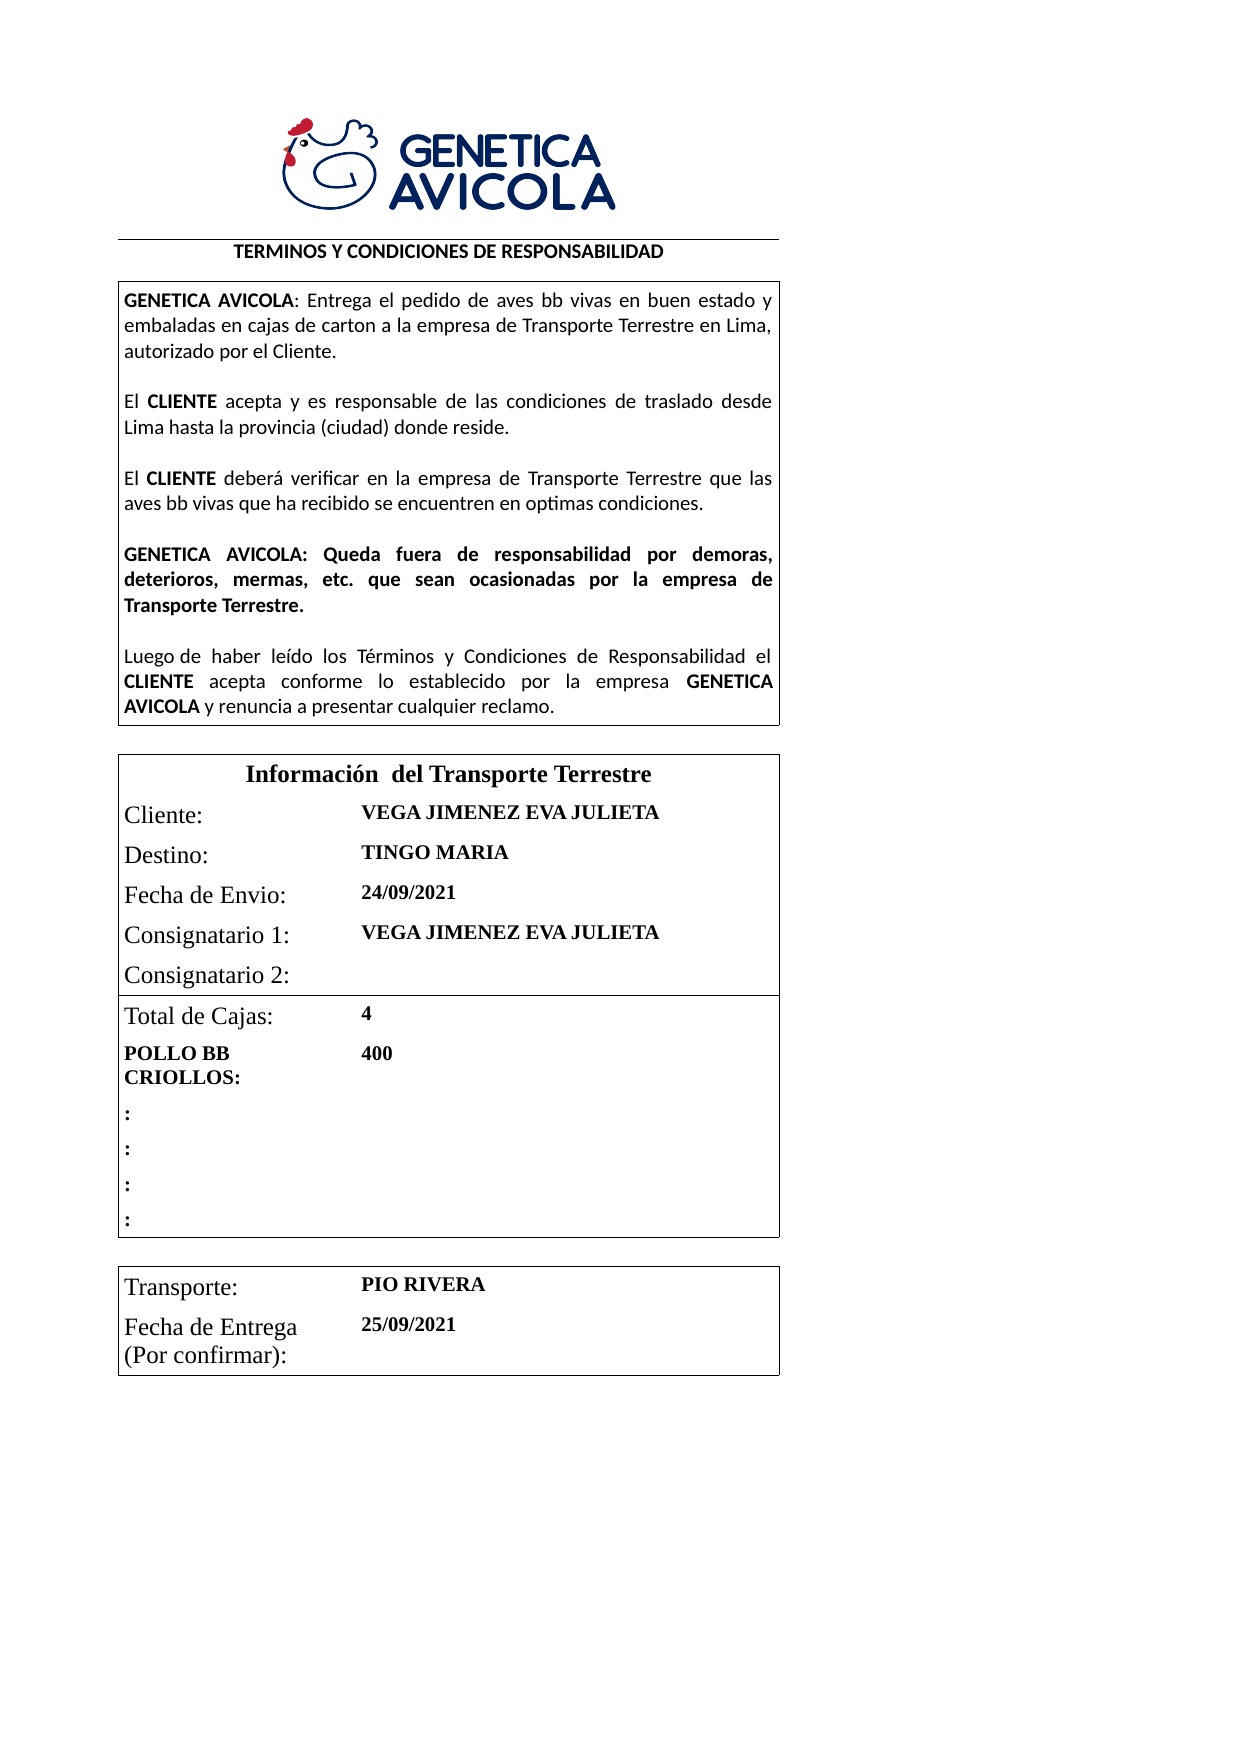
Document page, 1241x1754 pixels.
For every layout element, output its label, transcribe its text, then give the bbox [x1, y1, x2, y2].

table_cell [356, 1130, 779, 1166]
table_cell VEGA JIMENEZ EVA JULIETA [356, 915, 779, 955]
table_cell Consignatario 2: [119, 955, 356, 995]
table_cell 25/09/2021 [356, 1306, 779, 1375]
table_cell Destino: [119, 834, 356, 874]
table_header Información del Transporte Terrestre [119, 755, 779, 794]
table_cell : [119, 1130, 356, 1166]
table_cell [356, 1238, 779, 1266]
table_cell [356, 1095, 779, 1130]
table_cell TINGO MARIA [356, 834, 779, 874]
table_cell [356, 1201, 779, 1237]
table_cell Fecha de Envio: [119, 874, 356, 914]
table_header TERMINOS Y CONDICIONES DE RESPONSABILIDAD [118, 240, 779, 281]
table_cell : [119, 1201, 356, 1237]
table_cell PIO RIVERA [356, 1267, 779, 1306]
table_cell [356, 1166, 779, 1201]
table_cell 400 [356, 1035, 779, 1095]
table_cell Transporte: [119, 1267, 356, 1306]
table_cell GENETICA AVICOLA: Entrega el pedido de aves bb vivas en buen estado y embaladas en cajas de carton a la empresa de Transporte Terrestre en Lima, autorizado por el Cliente. El CLIENTE acepta y es responsable de las condiciones de traslado desde Lima hasta la provincia (ciudad) donde reside. El CLIENTE deberá verificar en la empresa de Transporte Terrestre que las aves bb vivas que ha recibido se encuentren en optimas condiciones. GENETICA AVICOLA: Queda fuera de responsabilidad por demoras, deterioros, mermas, etc. que sean ocasionadas por la empresa de Transporte Terrestre. Luego de haber leído los Términos y Condiciones de Responsabilidad el CLIENTE acepta conforme lo establecido por la empresa GENETICA AVICOLA y renuncia a presentar cualquier reclamo. [119, 282, 779, 725]
table_cell : [119, 1166, 356, 1201]
table_cell VEGA JIMENEZ EVA JULIETA [356, 794, 779, 834]
table_cell Consignatario 1: [119, 915, 356, 955]
table_cell 4 [356, 996, 779, 1035]
table_cell 24/09/2021 [356, 874, 779, 914]
table_cell [356, 955, 779, 995]
picture [282, 118, 616, 210]
table_cell Total de Cajas: [119, 996, 356, 1035]
table_cell : [119, 1095, 356, 1130]
table_cell POLLO BB CRIOLLOS: [119, 1035, 356, 1095]
table_cell Cliente: [119, 794, 356, 834]
table_cell [118, 1238, 356, 1266]
table_cell Fecha de Entrega (Por confirmar): [119, 1306, 356, 1375]
